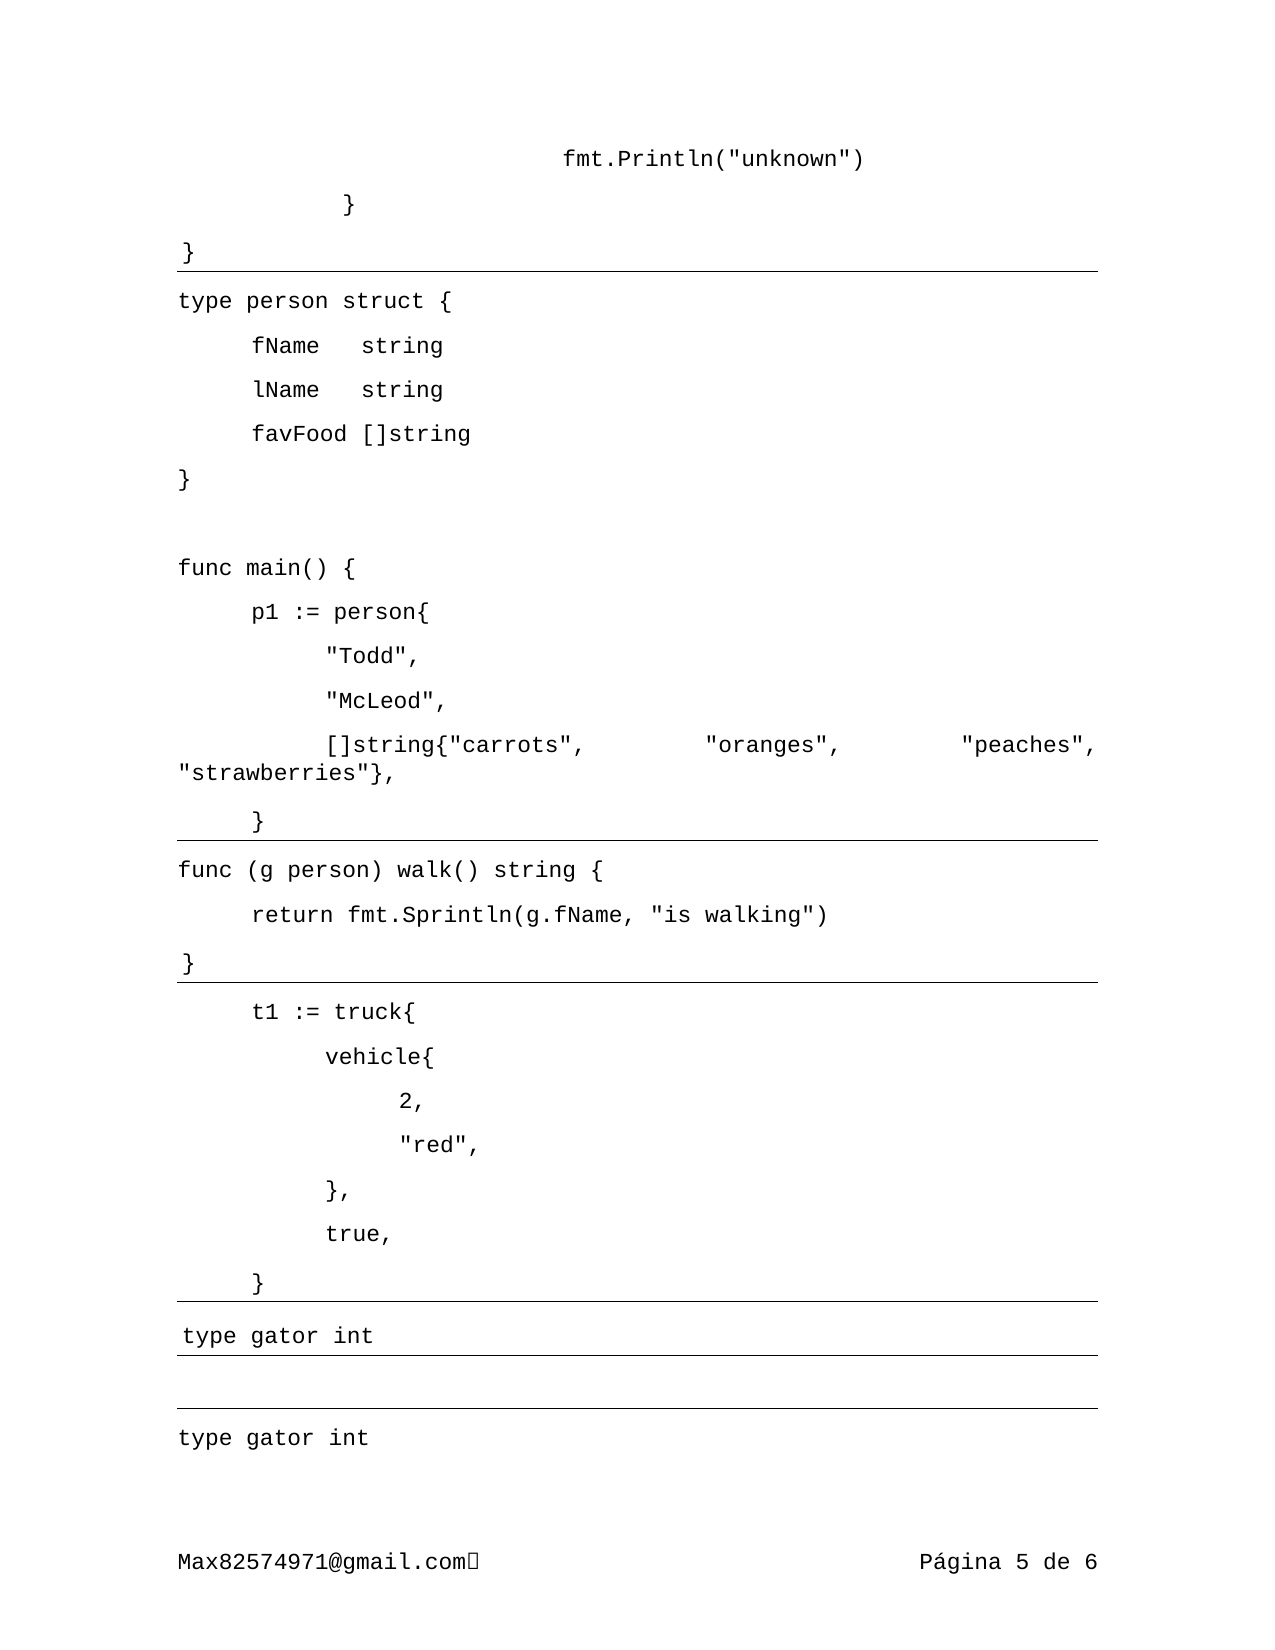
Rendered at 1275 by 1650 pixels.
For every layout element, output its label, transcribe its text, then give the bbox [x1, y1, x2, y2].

text "Todd", [177, 644, 1098, 671]
text fmt.Println("unknown") [177, 148, 1098, 173]
text type gator int [177, 1427, 1098, 1452]
text return fmt.Sprintln(g.fName, "is walking") [177, 903, 1098, 929]
text favFood []string [177, 423, 1098, 449]
text } [177, 236, 1098, 271]
text vehicle{ [177, 1045, 1098, 1071]
text p1 := person{ [177, 600, 1098, 626]
text "red", [177, 1134, 1098, 1160]
text } [177, 467, 1098, 493]
text func (g person) walk() string { [177, 859, 1098, 884]
text t1 := truck{ [177, 1001, 1098, 1027]
text } [177, 1267, 1098, 1301]
text func main() { [177, 556, 1098, 582]
text lName string [177, 378, 1098, 404]
text type gator int [177, 1320, 1098, 1355]
text "McLeod", [177, 689, 1098, 715]
text 2, [177, 1089, 1098, 1115]
text } [177, 805, 1098, 840]
text } [177, 192, 1098, 218]
text }, [177, 1178, 1098, 1204]
text true, [177, 1222, 1098, 1248]
text type person struct { [177, 289, 1098, 316]
text } [177, 947, 1098, 982]
text fName string [177, 334, 1098, 360]
text []string{"carrots", "oranges", "peaches", "strawberries"}, [177, 733, 1098, 787]
